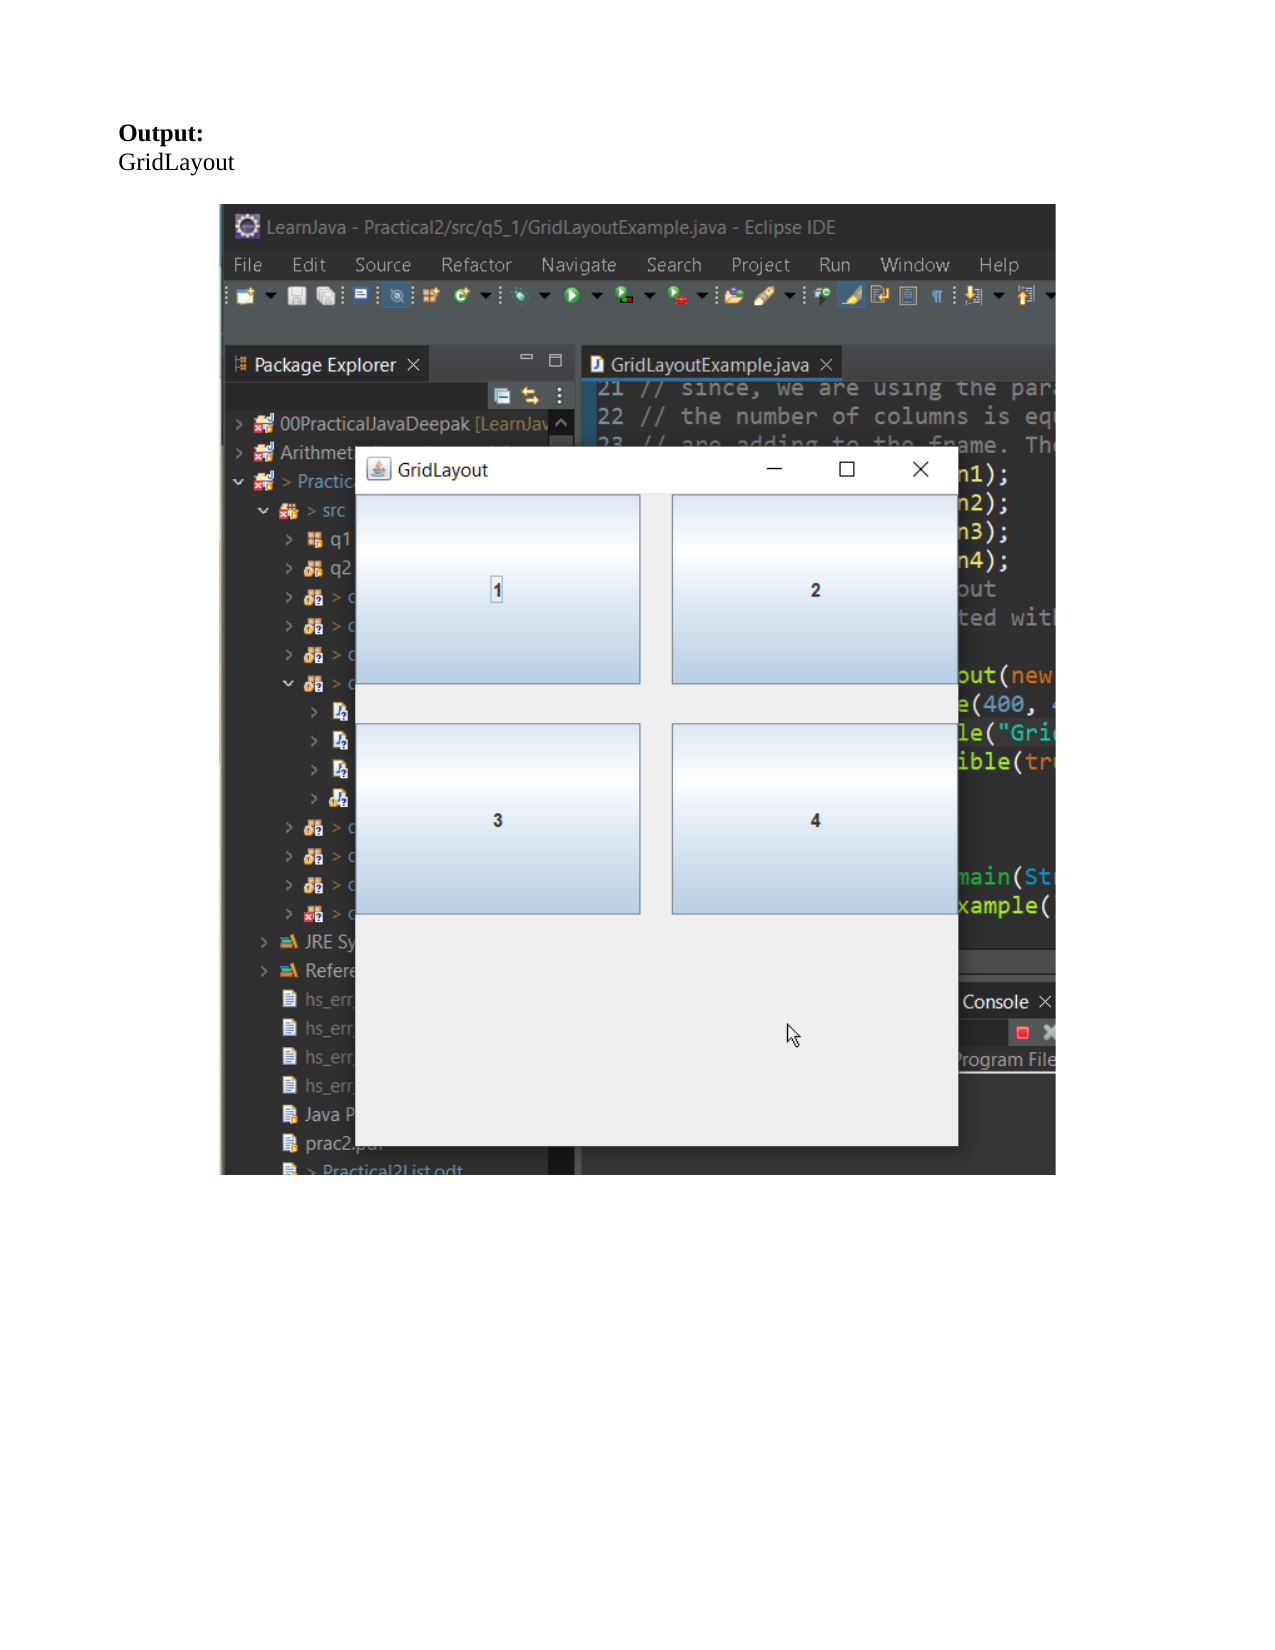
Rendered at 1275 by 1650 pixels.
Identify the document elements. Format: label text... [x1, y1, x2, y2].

text GridLayout [118, 147, 1157, 176]
text Output: [118, 118, 1157, 147]
picture [219, 204, 1056, 1175]
